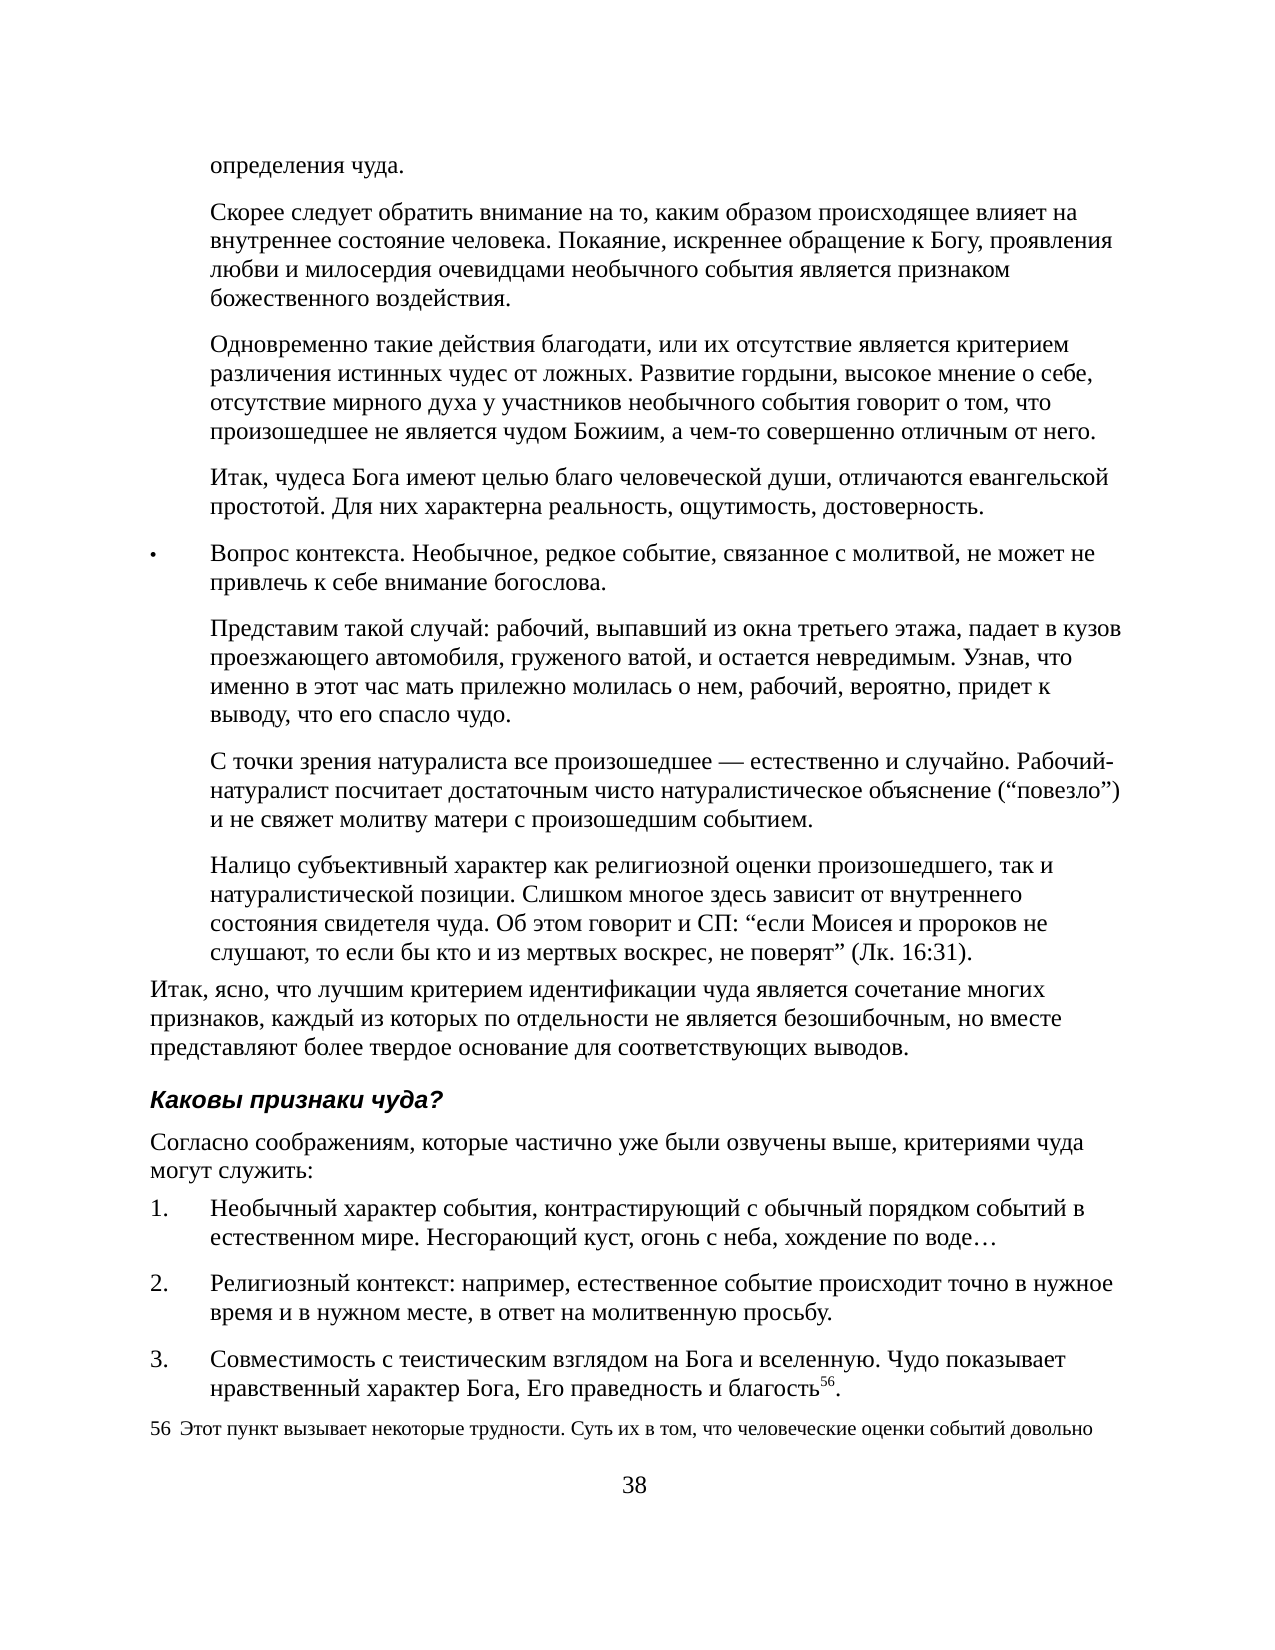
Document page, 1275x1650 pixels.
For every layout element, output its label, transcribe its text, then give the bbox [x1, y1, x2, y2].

subtitle Каковы признаки чуда? [150, 1086, 1125, 1114]
list Скорее следует обратить внимание на то, каким образом происходящее влияет на внутреннее состояние человека. Покаяние, искреннее обращение к Богу, проявления любви и милосердия очевидцами необычного события является признаком божественного воздействия. [150, 197, 1125, 312]
list Совместимость с теистическим взглядом на Бога и вселенную. Чудо показывает нравственный характер Бога, Его праведность и благость. [150, 1344, 1125, 1401]
list определения чуда. [150, 150, 1125, 179]
text Согласно соображениям, которые частично уже были озвучены выше, критериями чуда могут служить: [150, 1127, 1125, 1184]
list Необычный характер события, контрастирующий с обычный порядком событий в естественном мире. Несгорающий куст, огонь с неба, хождение по воде… [150, 1193, 1125, 1251]
list Вопрос контекста. Необычное, редкое событие, связанное с молитвой, не может не привлечь к себе внимание богослова. [150, 538, 1125, 595]
list Представим такой случай: рабочий, выпавший из окна третьего этажа, падает в кузов проезжающего автомобиля, груженого ватой, и остается невредимым. Узнав, что именно в этот час мать прилежно молилась о нем, рабочий, вероятно, придет к выводу, что его спасло чудо. [150, 613, 1125, 728]
list Итак, чудеса Бога имеют целью благо человеческой души, отличаются евангельской простотой. Для них характерна реальность, ощутимость, достоверность. [150, 462, 1125, 520]
list Налицо субъективный характер как религиозной оценки произошедшего, так и натуралистической позиции. Слишком многое здесь зависит от внутреннего состояния свидетеля чуда. Об этом говорит и СП: “если Моисея и пророков не слушают, то если бы кто и из мертвых воскрес, не поверят” (Лк. 16:31). [150, 850, 1125, 965]
list Этот пункт вызывает некоторые трудности. Суть их в том, что человеческие оценки событий довольно [150, 1416, 1125, 1440]
list С точки зрения натуралиста все произошедшее — естественно и случайно. Рабочий-натуралист посчитает достаточным чисто натуралистическое объяснение (“повезло”) и не свяжет молитву матери с произошедшим событием. [150, 746, 1125, 832]
list Религиозный контекст: например, естественное событие происходит точно в нужное время и в нужном месте, в ответ на молитвенную просьбу. [150, 1268, 1125, 1326]
list Одновременно такие действия благодати, или их отсутствие является критерием различения истинных чудес от ложных. Развитие гордыни, высокое мнение о себе, отсутствие мирного духа у участников необычного события говорит о том, что произошедшее не является чудом Божиим, а чем-то совершенно отличным от него. [150, 329, 1125, 444]
text Итак, ясно, что лучшим критерием идентификации чуда является сочетание многих признаков, каждый из которых по отдельности не является безошибочным, но вместе представляют более твердое основание для соответствующих выводов. [150, 974, 1125, 1061]
